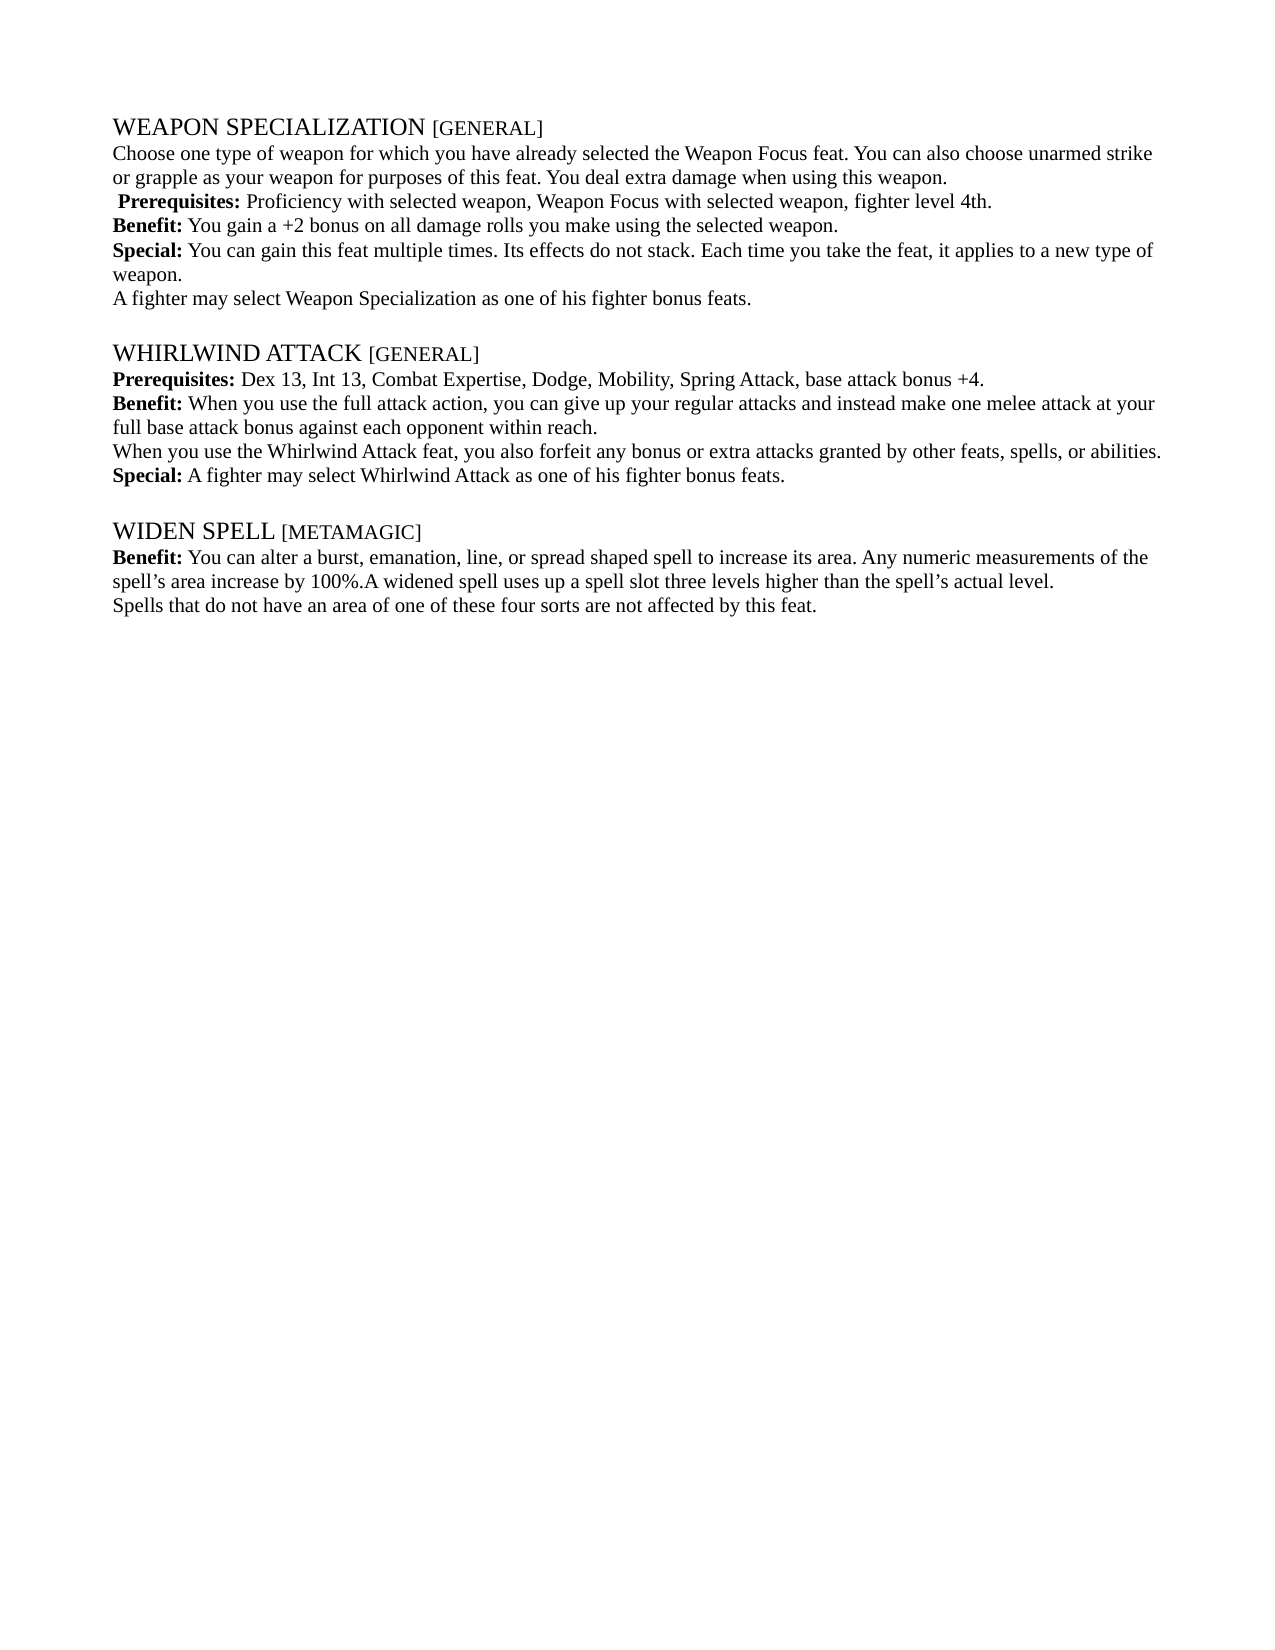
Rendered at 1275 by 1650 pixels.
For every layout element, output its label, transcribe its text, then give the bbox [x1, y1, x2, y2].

text A fighter may select Weapon Specialization as one of his fighter bonus feats. [112, 286, 1162, 310]
text Special: You can gain this feat multiple times. Its effects do not stack. Each time you take the feat, it applies to a new type of weapon. [112, 237, 1162, 286]
text WIDEN SPELL [METAMAGIC] [112, 516, 1162, 545]
text Special: A fighter may select Whirlwind Attack as one of his fighter bonus feats. [112, 463, 1162, 487]
text Choose one type of weapon for which you have already selected the Weapon Focus feat. You can also choose unarmed strike or grapple as your weapon for purposes of this feat. You deal extra damage when using this weapon. [112, 141, 1162, 189]
text WHIRLWIND ATTACK [GENERAL] [112, 338, 1162, 367]
text Benefit: When you use the full attack action, you can give up your regular attacks and instead make one melee attack at your full base attack bonus against each opponent within reach. [112, 391, 1162, 439]
text Benefit: You gain a +2 bonus on all damage rolls you make using the selected weapon. [112, 213, 1162, 237]
text Prerequisites: Proficiency with selected weapon, Weapon Focus with selected weapon, fighter level 4th. [112, 189, 1162, 213]
text Prerequisites: Dex 13, Int 13, Combat Expertise, Dodge, Mobility, Spring Attack, base attack bonus +4. [112, 367, 1162, 391]
text When you use the Whirlwind Attack feat, you also forfeit any bonus or extra attacks granted by other feats, spells, or abilities. [112, 439, 1162, 463]
text WEAPON SPECIALIZATION [GENERAL] [112, 112, 1162, 141]
text Benefit: You can alter a burst, emanation, line, or spread shaped spell to increase its area. Any numeric measurements of the spell’s area increase by 100%.A widened spell uses up a spell slot three levels higher than the spell’s actual level. [112, 545, 1162, 593]
text Spells that do not have an area of one of these four sorts are not affected by this feat. [112, 593, 1162, 617]
